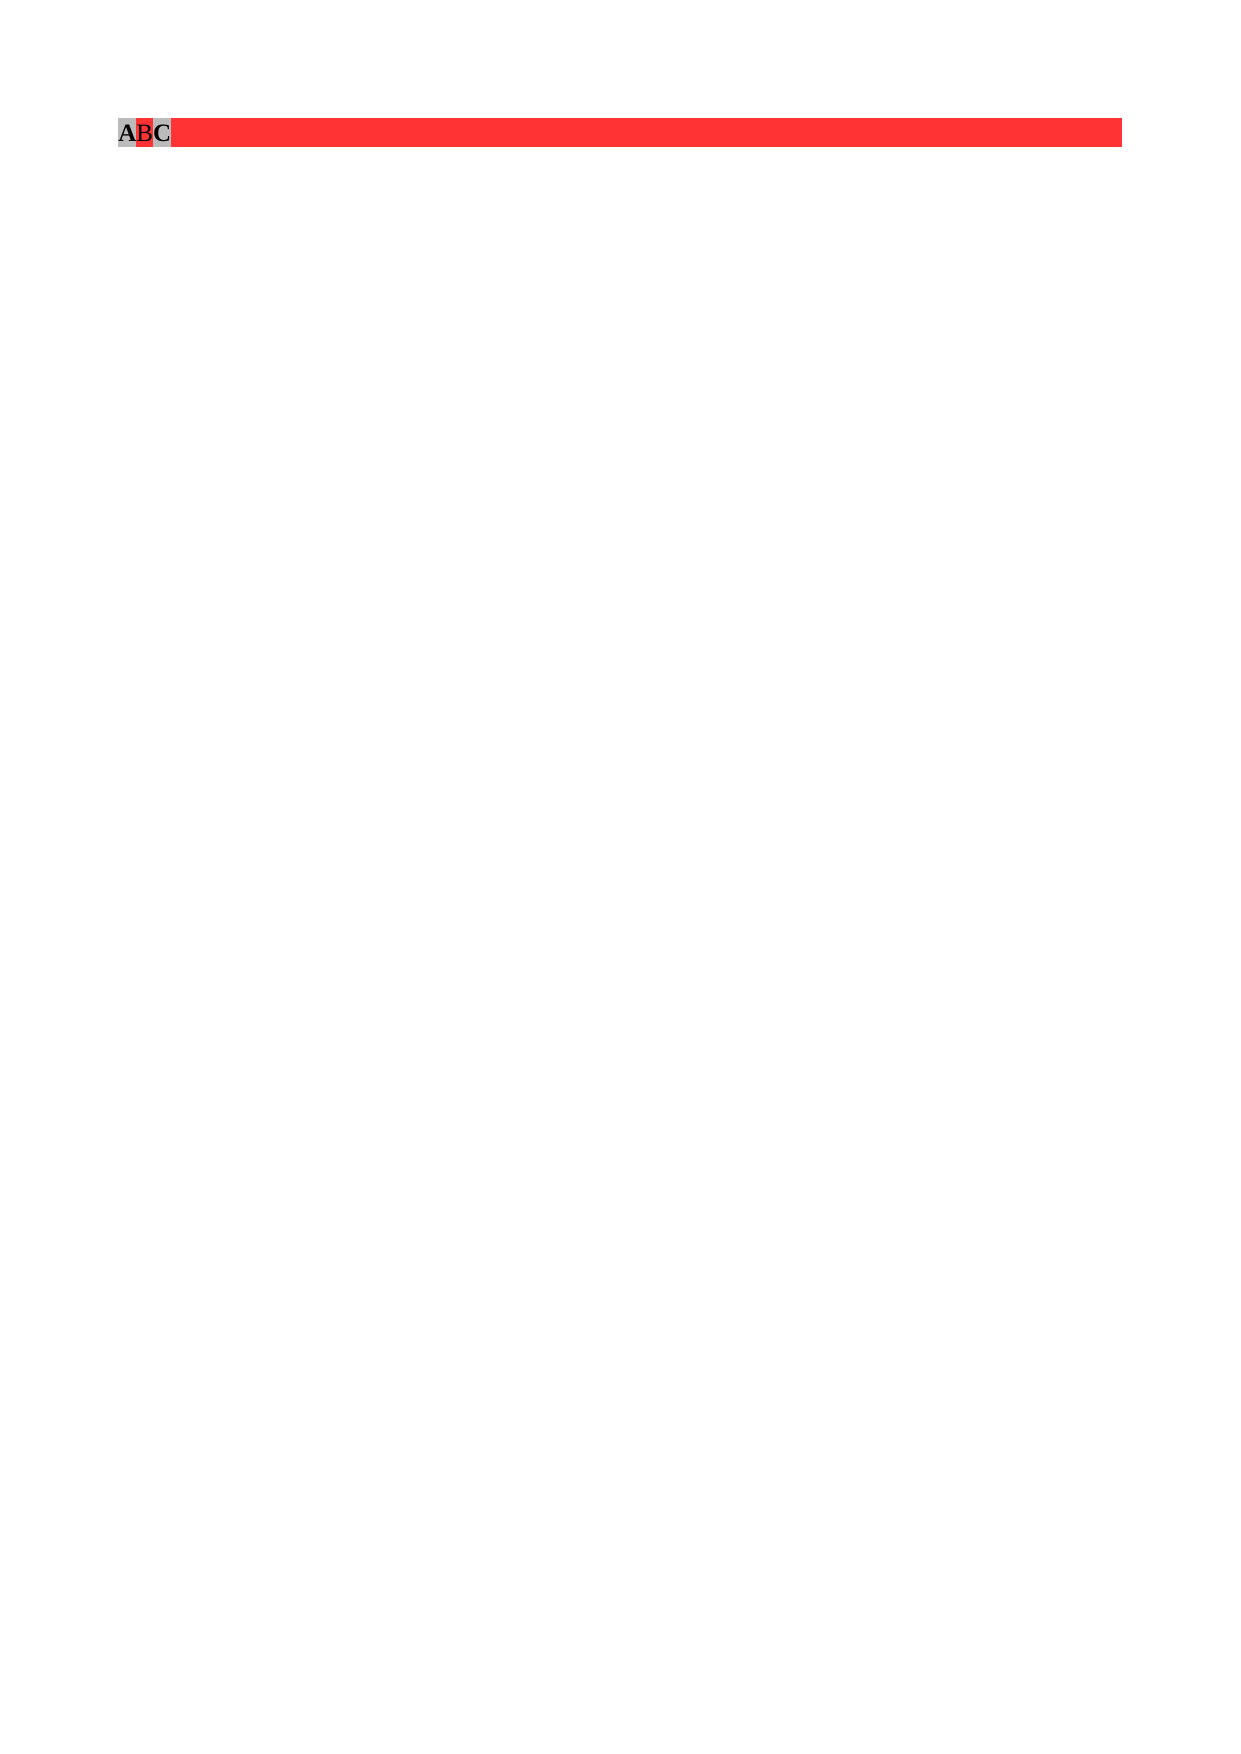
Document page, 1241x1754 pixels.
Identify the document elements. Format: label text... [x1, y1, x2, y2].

text ABC [118, 118, 1122, 147]
